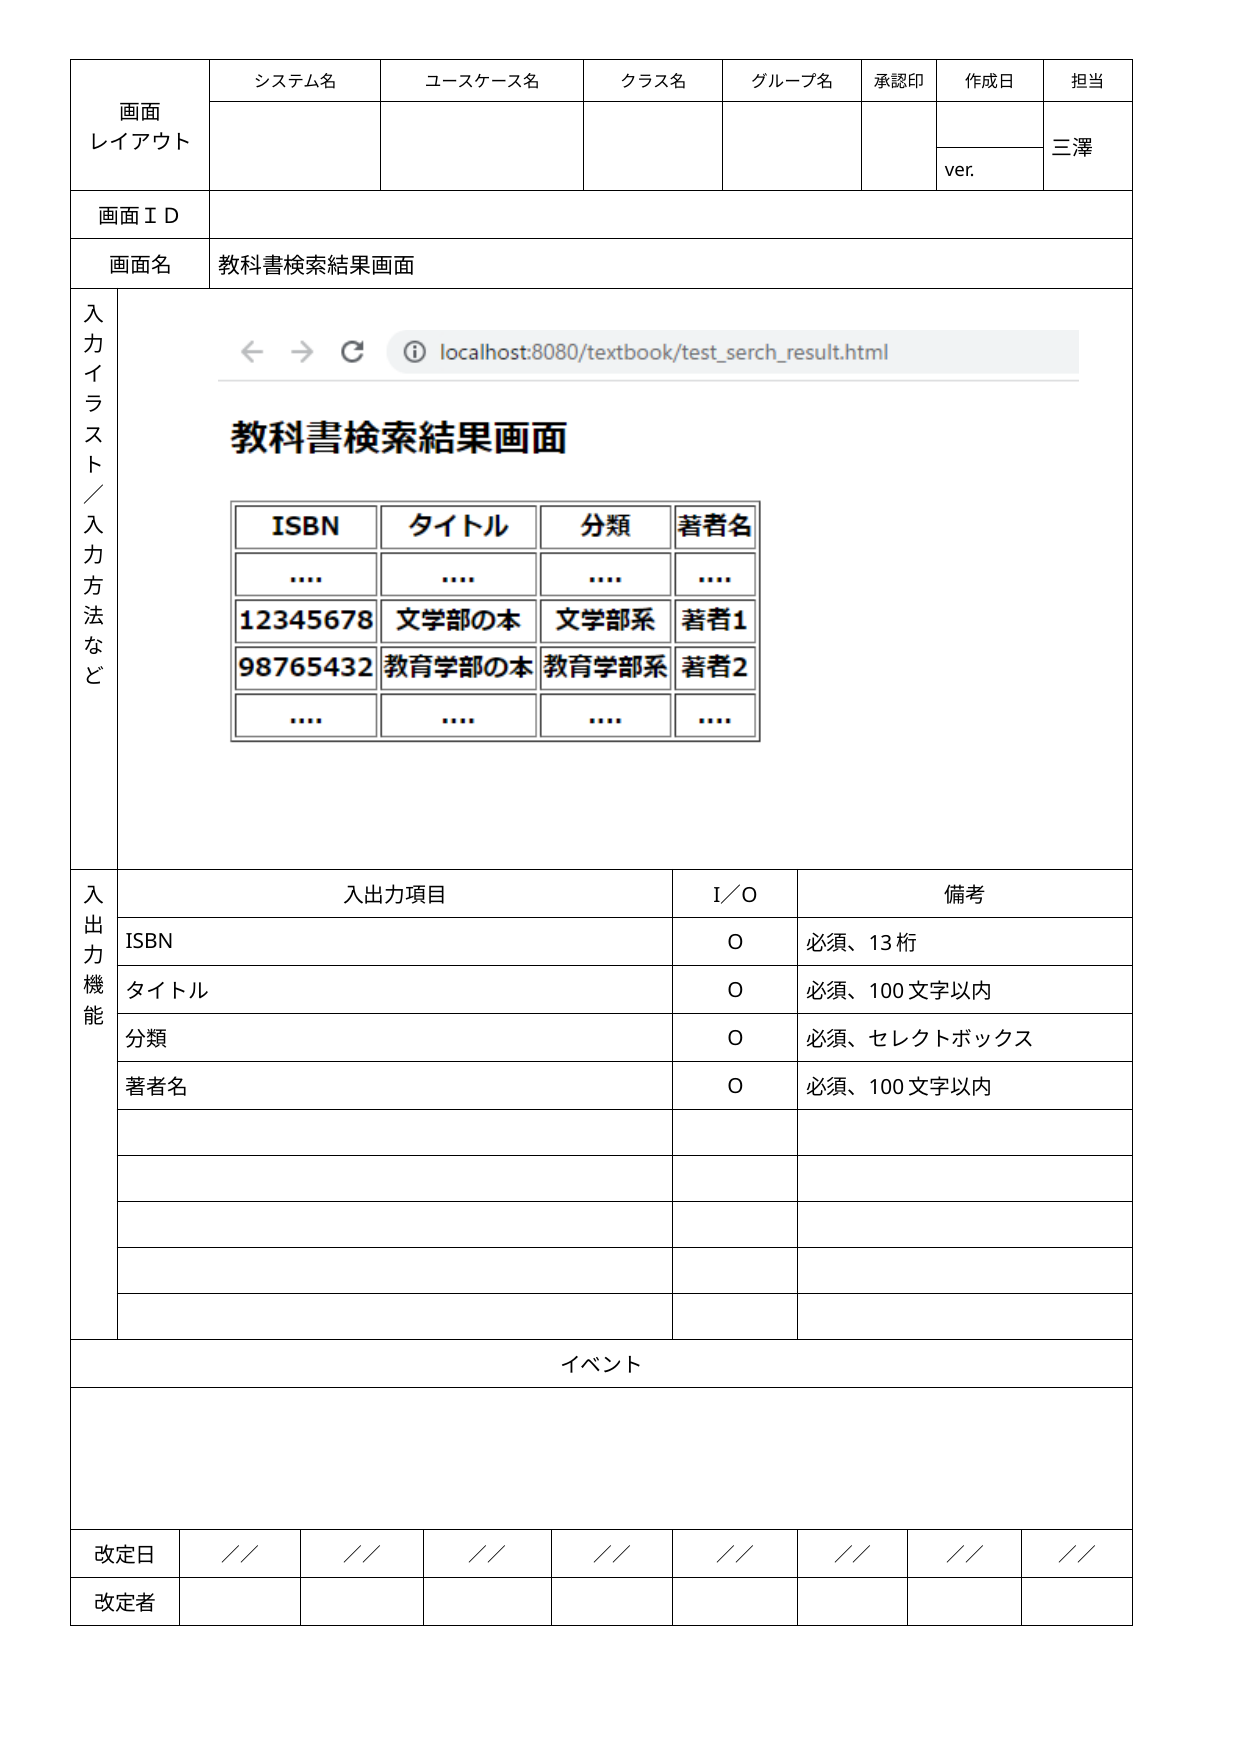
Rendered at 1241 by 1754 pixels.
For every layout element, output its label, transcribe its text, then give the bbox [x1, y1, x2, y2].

table_cell 必須、13桁 [798, 918, 1132, 965]
table_cell 必須、100文字以内 [798, 966, 1132, 1013]
table_cell [118, 1110, 672, 1155]
table_header 担当 [1044, 60, 1132, 101]
table_cell ISBN [118, 918, 672, 965]
table_cell 改定日 [71, 1530, 179, 1577]
table_cell 備考 [798, 870, 1132, 917]
table_cell ver. [937, 148, 1043, 190]
table_cell ／／ [180, 1530, 300, 1577]
table_cell [937, 102, 1043, 147]
table_cell タイトル [118, 966, 672, 1013]
table_cell [798, 1110, 1132, 1155]
table_cell 著者名 [118, 1062, 672, 1109]
table_cell [301, 1578, 423, 1625]
table_cell [673, 1248, 797, 1293]
table_cell [210, 191, 1132, 238]
table_cell 必須、セレクトボックス [798, 1014, 1132, 1061]
table_cell [673, 1578, 797, 1625]
table_cell 三澤 [1044, 102, 1132, 190]
table_cell ／／ [673, 1530, 797, 1577]
table_cell 教科書検索結果画面 [210, 239, 1132, 288]
table_cell O [673, 1062, 797, 1109]
table_cell 必須、100文字以内 [798, 1062, 1132, 1109]
table_cell [798, 1248, 1132, 1293]
table_header 作成日 [937, 60, 1043, 101]
table_cell [424, 1578, 551, 1625]
table_header クラス名 [584, 60, 722, 101]
table_cell O [673, 966, 797, 1013]
table_cell [723, 102, 861, 190]
table_cell [180, 1578, 300, 1625]
table_cell O [673, 918, 797, 965]
table_cell O [673, 1014, 797, 1061]
table_cell [798, 1202, 1132, 1247]
table_cell 入出力項目 [118, 870, 672, 917]
table_cell ／／ [424, 1530, 551, 1577]
table_cell 分類 [118, 1014, 672, 1061]
table_cell [71, 1388, 1132, 1529]
table_header 画面 レイアウト [71, 60, 209, 190]
table_cell [673, 1110, 797, 1155]
table_cell [118, 289, 1132, 869]
table_cell [673, 1156, 797, 1201]
table_cell [118, 1248, 672, 1293]
table_cell [381, 102, 583, 190]
table_cell イベント [71, 1340, 1132, 1387]
table_header 承認印 [862, 60, 936, 101]
table_cell [210, 102, 380, 190]
table_cell [118, 1156, 672, 1201]
table_cell [798, 1578, 907, 1625]
table_header グループ名 [723, 60, 861, 101]
table_cell [584, 102, 722, 190]
table_cell 入出力機能 [71, 870, 117, 1339]
table_cell 入力イラスト／入力方法など [71, 289, 117, 869]
table_cell ／／ [798, 1530, 907, 1577]
table_header システム名 [210, 60, 380, 101]
table_cell ／／ [301, 1530, 423, 1577]
table_cell [552, 1578, 672, 1625]
table_cell [798, 1294, 1132, 1339]
table_cell ／／ [552, 1530, 672, 1577]
table_cell [118, 1202, 672, 1247]
picture [218, 330, 1079, 816]
table_cell [673, 1202, 797, 1247]
table_header ユースケース名 [381, 60, 583, 101]
table_cell I／O [673, 870, 797, 917]
table_cell [1022, 1578, 1132, 1625]
table_cell ／／ [1022, 1530, 1132, 1577]
table_cell ／／ [908, 1530, 1021, 1577]
table_cell 改定者 [71, 1578, 179, 1625]
table_cell 画面名 [71, 239, 209, 288]
table_cell [908, 1578, 1021, 1625]
table_cell 画面ＩＤ [71, 191, 209, 238]
table_cell [862, 102, 936, 190]
table_cell [118, 1294, 672, 1339]
table_cell [673, 1294, 797, 1339]
table_cell [798, 1156, 1132, 1201]
